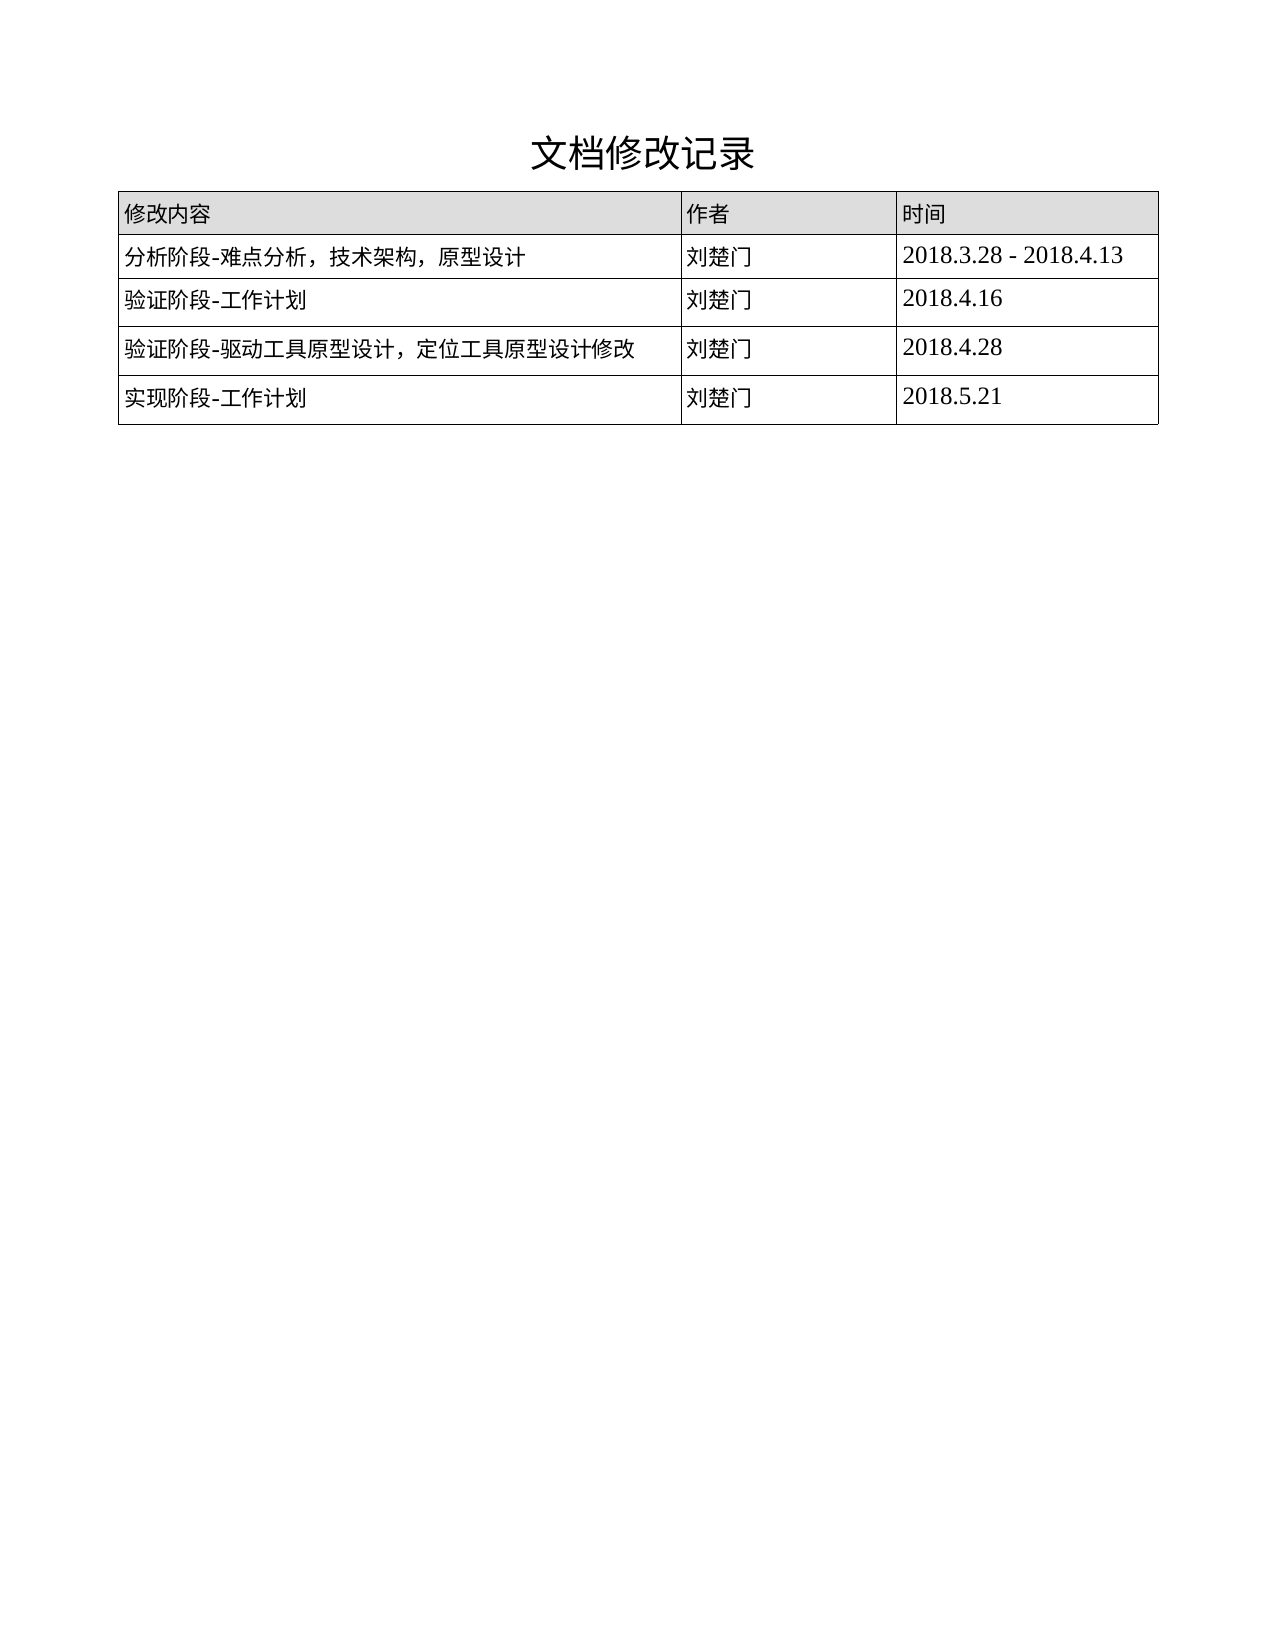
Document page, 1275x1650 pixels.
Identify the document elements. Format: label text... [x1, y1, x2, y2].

subtitle 文档修改记录 [118, 124, 1168, 179]
table_cell 刘楚门 [682, 327, 896, 375]
table_cell 2018.5.21 [897, 376, 1158, 423]
table_cell 2018.4.28 [897, 327, 1158, 375]
table_header 修改内容 [119, 192, 681, 234]
table_cell 验证阶段-工作计划 [119, 279, 681, 326]
table_cell 分析阶段-难点分析，技术架构，原型设计 [119, 235, 681, 278]
table_header 作者 [682, 192, 896, 234]
table_cell 刘楚门 [682, 376, 896, 423]
table_header 时间 [897, 192, 1158, 234]
table_cell 2018.4.16 [897, 279, 1158, 326]
table_cell 验证阶段-驱动工具原型设计，定位工具原型设计修改 [119, 327, 681, 375]
table_cell 2018.3.28 - 2018.4.13 [897, 235, 1158, 278]
table_cell 实现阶段-工作计划 [119, 376, 681, 423]
table_cell 刘楚门 [682, 279, 896, 326]
table_cell 刘楚门 [682, 235, 896, 278]
